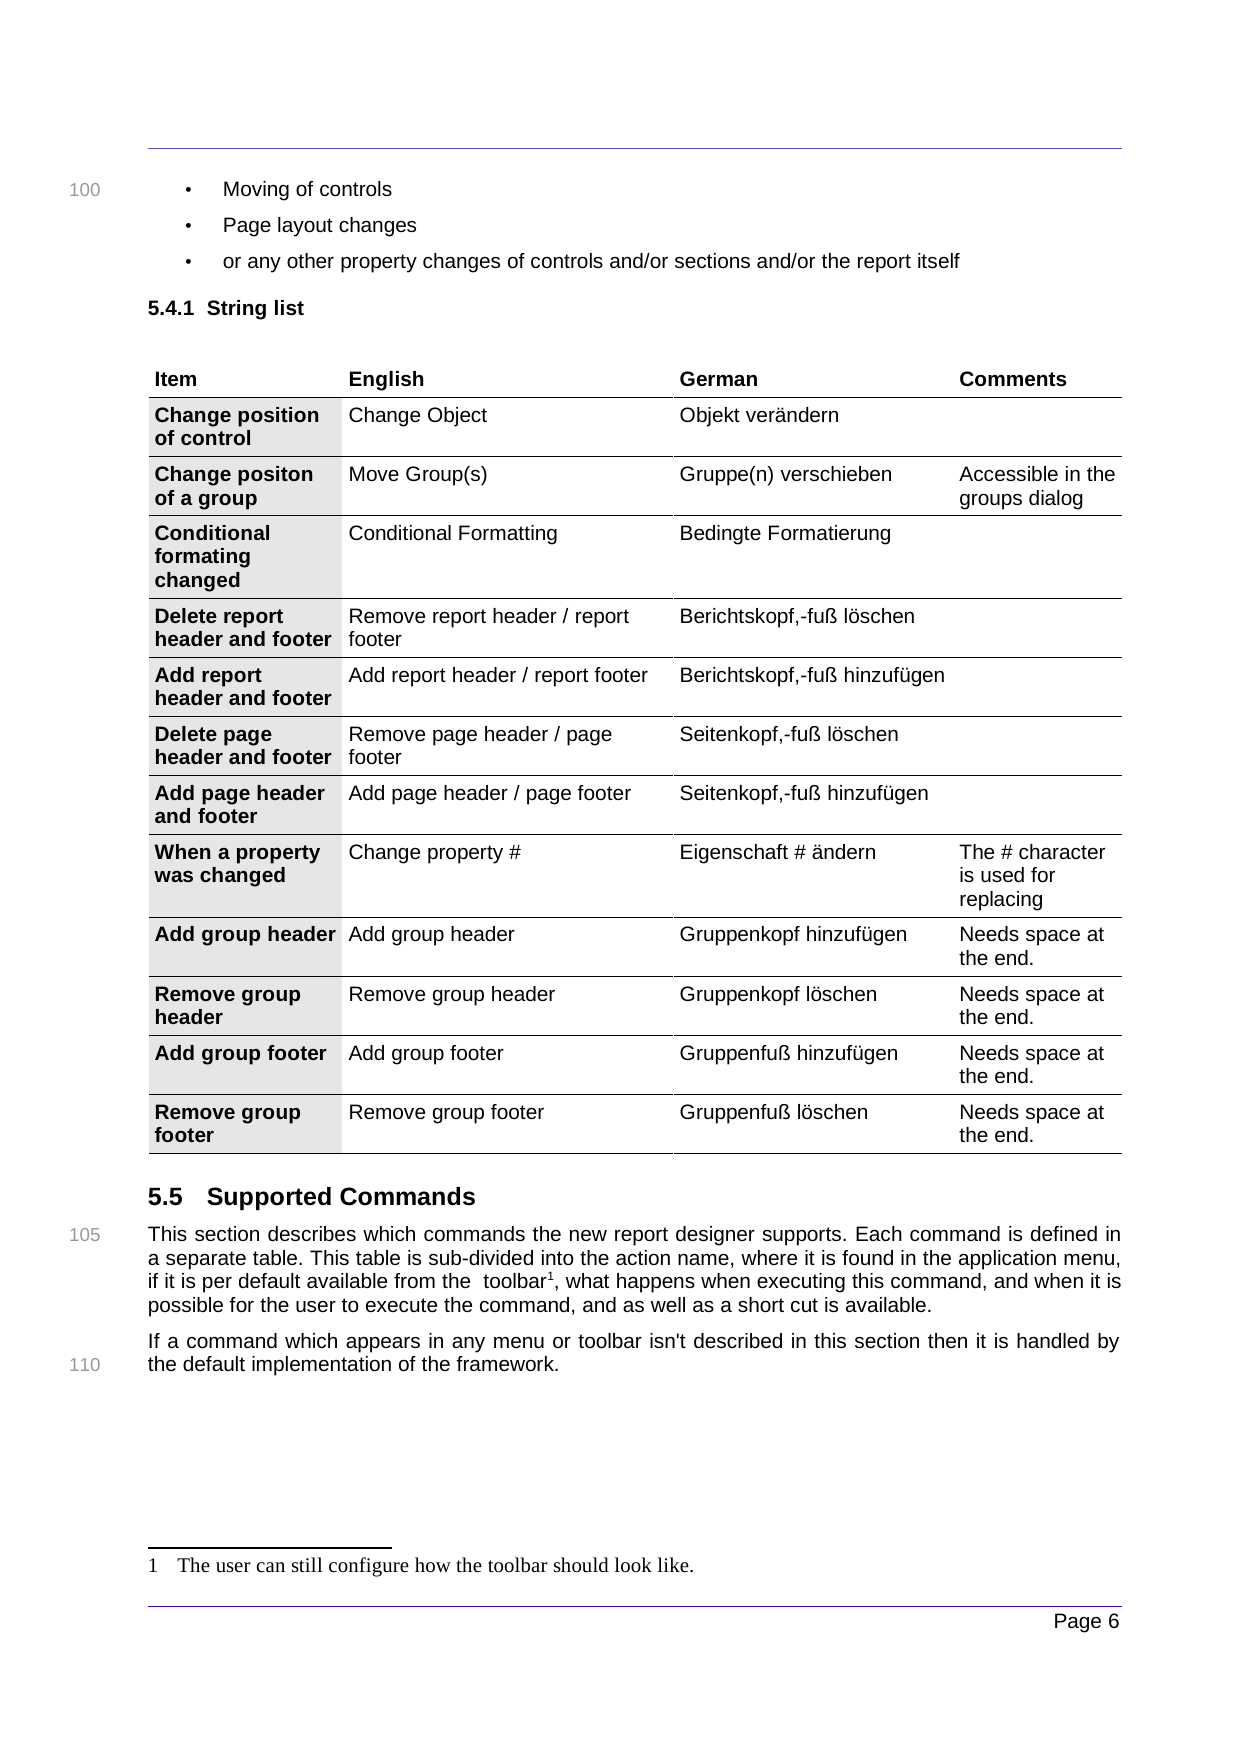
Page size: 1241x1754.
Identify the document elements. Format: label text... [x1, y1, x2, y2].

table_cell Berichtskopf,-fuß löschen [674, 599, 953, 657]
table_cell Gruppenkopf hinzufügen [674, 918, 953, 976]
table_cell Objekt verändern [674, 398, 953, 456]
table_cell [953, 717, 1122, 775]
list or any other property changes of controls and/or sections and/or the report itself [185, 249, 1122, 273]
table_cell Needs space at the end. [953, 918, 1122, 976]
table_cell Add page header / page footer [342, 776, 673, 834]
list Moving of controls [185, 177, 1122, 201]
table_cell Add group footer [149, 1036, 342, 1094]
table_cell Gruppenkopf löschen [674, 977, 953, 1035]
list Page layout changes [185, 213, 1122, 237]
table_cell Berichtskopf,-fuß hinzufügen [674, 658, 953, 716]
table_cell Remove group footer [149, 1095, 342, 1153]
table_cell Delete report header and footer [149, 599, 342, 657]
table_cell Move Group(s) [342, 457, 673, 515]
table_cell Remove page header / page footer [342, 717, 673, 775]
table_cell Add report header / report footer [342, 658, 673, 716]
table_cell [953, 776, 1122, 834]
table_cell Needs space at the end. [953, 1036, 1122, 1094]
table_cell Eigenschaft # ändern [674, 835, 953, 917]
table_header Comments [953, 362, 1122, 397]
table_cell Add group footer [342, 1036, 673, 1094]
table_cell Accessible in the groups dialog [953, 457, 1122, 515]
table_cell Change Object [342, 398, 673, 456]
table_cell Gruppenfuß löschen [674, 1095, 953, 1153]
subtitle Supported Commands [148, 1183, 1122, 1211]
table_cell Remove report header / report footer [342, 599, 673, 657]
table_cell Gruppe(n) verschieben [674, 457, 953, 515]
text This section describes which commands the new report designer supports. Each command is defined in a separate table. This table is sub-divided into the action name, where it is found in the application menu, if it is per default available from the toolbar, what happens when executing this command, and when it is possible for the user to execute the command, and as well as a short cut is available. [148, 1222, 1122, 1317]
table_cell Delete page header and footer [149, 717, 342, 775]
table_cell Needs space at the end. [953, 1095, 1122, 1153]
table_cell Add report header and footer [149, 658, 342, 716]
table_cell Gruppenfuß hinzufügen [674, 1036, 953, 1094]
table_header German [674, 362, 953, 397]
table_cell [953, 599, 1122, 657]
table_cell Change position of control [149, 398, 342, 456]
table_cell When a property was changed [149, 835, 342, 917]
table_cell [953, 398, 1122, 456]
table_cell Remove group header [342, 977, 673, 1035]
table_cell Add group header [342, 918, 673, 976]
table_cell Remove group header [149, 977, 342, 1035]
text The user can still configure how the toolbar should look like. [148, 1554, 1122, 1577]
table_cell Conditional formating changed [149, 516, 342, 598]
table_cell Needs space at the end. [953, 977, 1122, 1035]
table_cell Add group header [149, 918, 342, 976]
table_cell Add page header and footer [149, 776, 342, 834]
table_cell Remove group footer [342, 1095, 673, 1153]
subtitle String list [148, 296, 1122, 320]
table_header English [342, 362, 673, 397]
table_cell [953, 658, 1122, 716]
table_cell [953, 516, 1122, 598]
table_cell The # character is used for replacing [953, 835, 1122, 917]
table_cell Conditional Formatting [342, 516, 673, 598]
table_cell Seitenkopf,-fuß hinzufügen [674, 776, 953, 834]
table_header Item [149, 362, 342, 397]
table_cell Change property # [342, 835, 673, 917]
table_cell Seitenkopf,-fuß löschen [674, 717, 953, 775]
table_cell Bedingte Formatierung [674, 516, 953, 598]
text If a command which appears in any menu or toolbar isn't described in this section then it is handled by the default implementation of the framework. [148, 1329, 1122, 1376]
table_cell Change positon of a group [149, 457, 342, 515]
